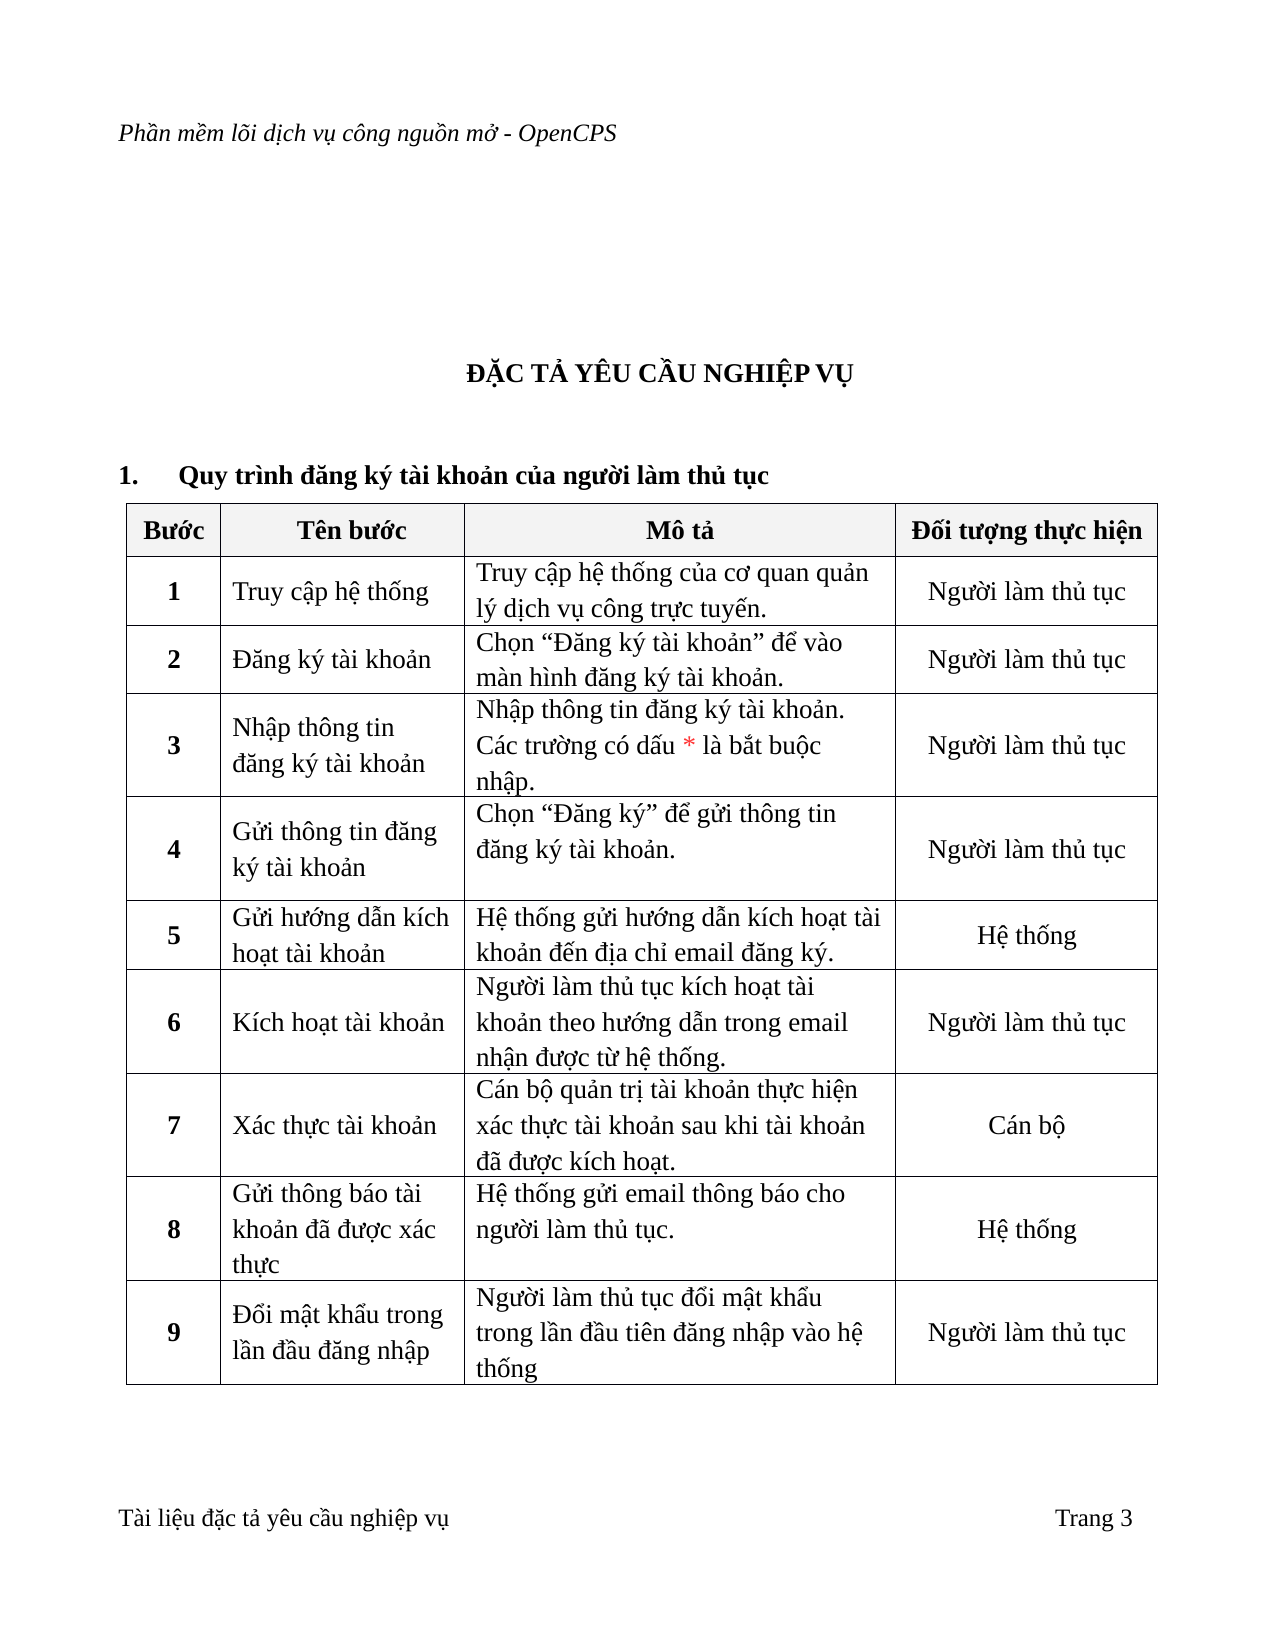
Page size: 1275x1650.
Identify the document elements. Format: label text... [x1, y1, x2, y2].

table_cell Gửi thông báo tài khoản đã được xác thực [221, 1177, 464, 1280]
table_cell Người làm thủ tục [896, 694, 1157, 796]
table_cell 9 [127, 1281, 220, 1383]
table_cell 8 [127, 1177, 220, 1280]
table_cell Truy cập hệ thống [221, 557, 464, 624]
table_cell Hệ thống [896, 1177, 1157, 1280]
table_cell 3 [127, 694, 220, 796]
table_cell Xác thực tài khoản [221, 1074, 464, 1176]
table_cell 6 [127, 970, 220, 1072]
table_cell Đổi mật khẩu trong lần đầu đăng nhập [221, 1281, 464, 1383]
table_cell Người làm thủ tục đổi mật khẩu trong lần đầu tiên đăng nhập vào hệ thống [465, 1281, 895, 1383]
table_cell Nhập thông tin đăng ký tài khoản [221, 694, 464, 796]
table_cell 1 [127, 557, 220, 624]
table_cell Chọn “Đăng ký tài khoản” để vào màn hình đăng ký tài khoản. [465, 626, 895, 692]
table_cell Cán bộ [896, 1074, 1157, 1176]
table_cell Nhập thông tin đăng ký tài khoản. Các trường có dấu * là bắt buộc nhập. [465, 694, 895, 796]
table_cell Hệ thống gửi hướng dẫn kích hoạt tài khoản đến địa chỉ email đăng ký. [465, 901, 895, 969]
table_header Bước [127, 504, 220, 556]
table_cell Người làm thủ tục [896, 1281, 1157, 1383]
subtitle ĐẶC TẢ YÊU CẦU NGHIỆP VỤ [118, 358, 1157, 389]
table_header Tên bước [221, 504, 464, 556]
table_cell Người làm thủ tục [896, 970, 1157, 1072]
table_cell Cán bộ quản trị tài khoản thực hiện xác thực tài khoản sau khi tài khoản đã được kích hoạt. [465, 1074, 895, 1176]
table_cell 7 [127, 1074, 220, 1176]
table_cell Gửi hướng dẫn kích hoạt tài khoản [221, 901, 464, 969]
table_cell Người làm thủ tục [896, 557, 1157, 624]
table_cell Người làm thủ tục [896, 626, 1157, 692]
table_cell 2 [127, 626, 220, 692]
table_cell Truy cập hệ thống của cơ quan quản lý dịch vụ công trực tuyến. [465, 557, 895, 624]
table_header Đối tượng thực hiện [896, 504, 1157, 556]
table_cell Đăng ký tài khoản [221, 626, 464, 692]
table_header Mô tả [465, 504, 895, 556]
table_cell Người làm thủ tục [896, 797, 1157, 900]
subtitle Quy trình đăng ký tài khoản của người làm thủ tục [118, 459, 1157, 491]
table_cell Chọn “Đăng ký” để gửi thông tin đăng ký tài khoản. [465, 797, 895, 900]
table_cell Gửi thông tin đăng ký tài khoản [221, 797, 464, 900]
table_cell 5 [127, 901, 220, 969]
table_cell Người làm thủ tục kích hoạt tài khoản theo hướng dẫn trong email nhận được từ hệ thống. [465, 970, 895, 1072]
table_cell 4 [127, 797, 220, 900]
table_cell Kích hoạt tài khoản [221, 970, 464, 1072]
table_cell Hệ thống [896, 901, 1157, 969]
table_cell Hệ thống gửi email thông báo cho người làm thủ tục. [465, 1177, 895, 1280]
